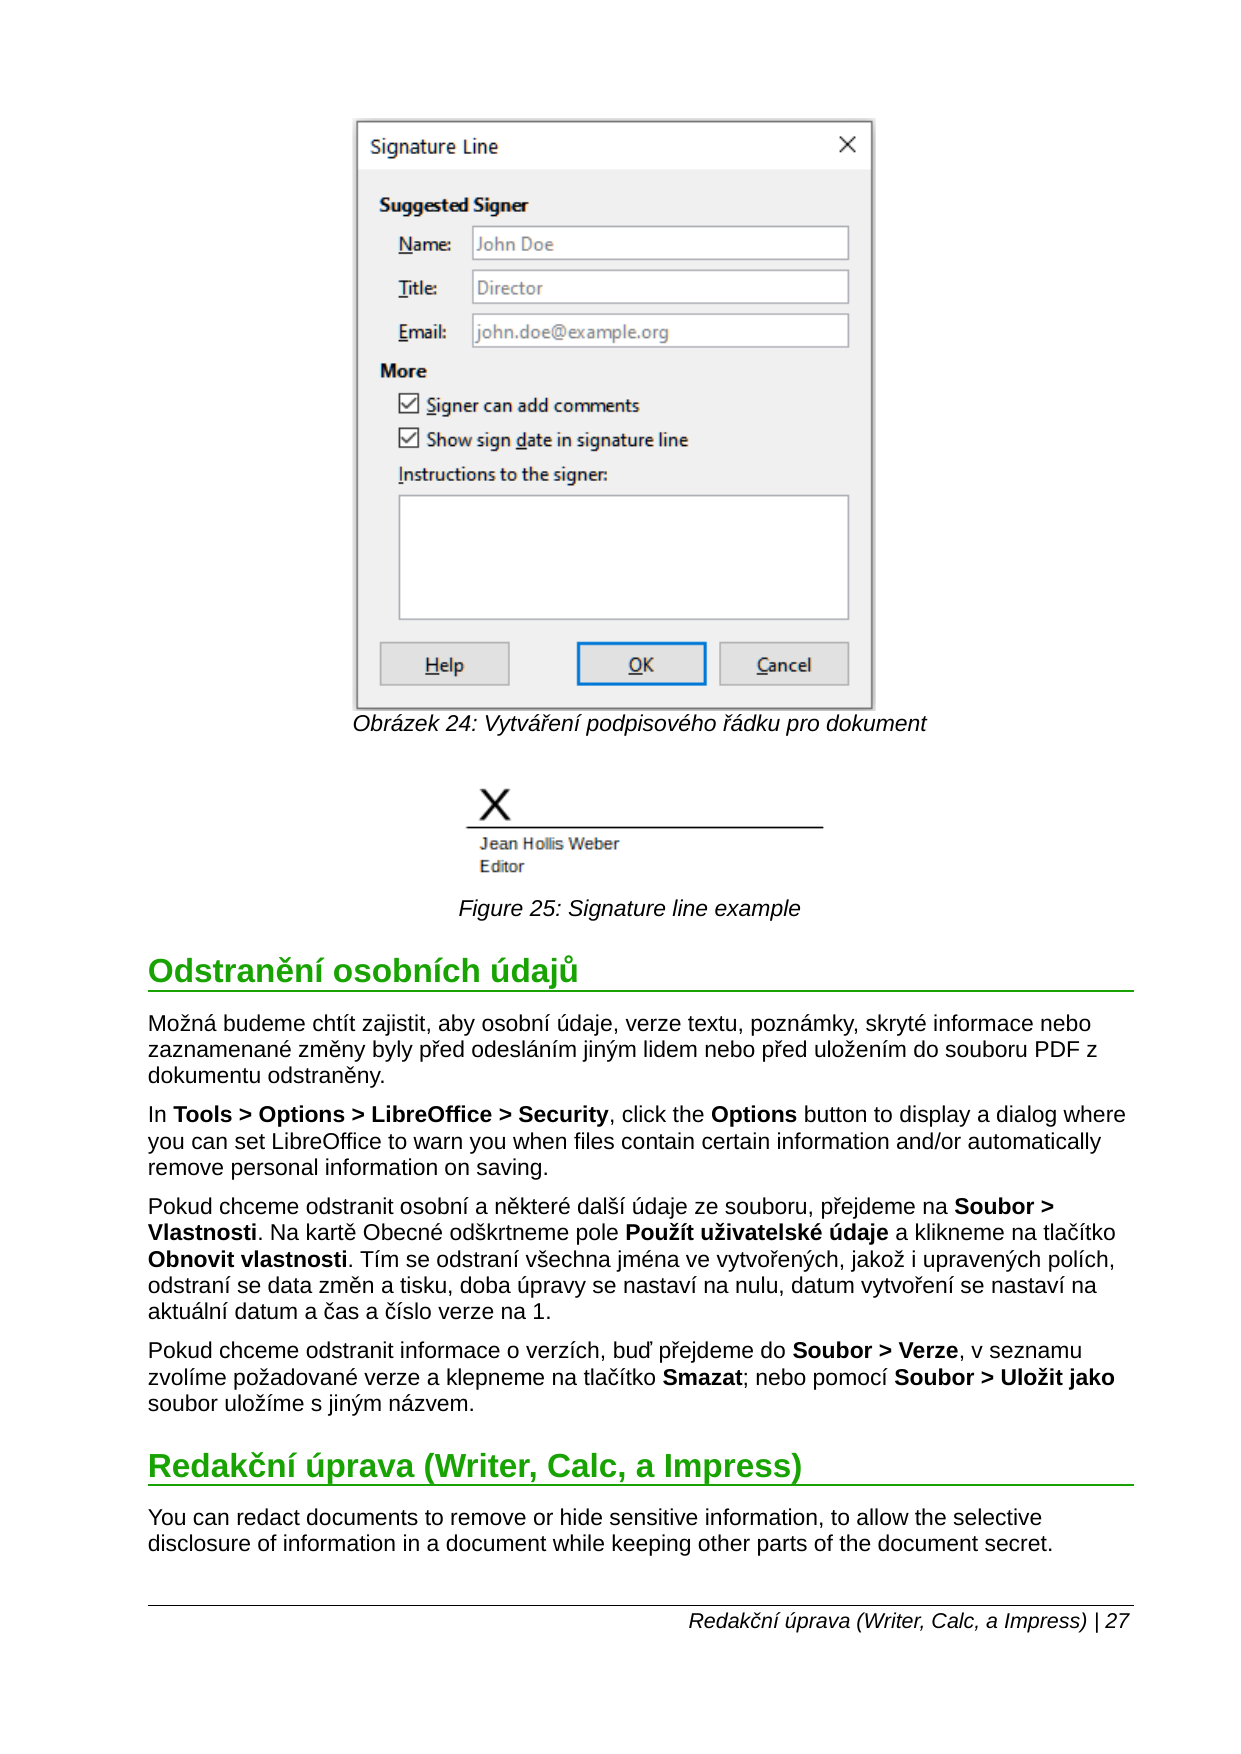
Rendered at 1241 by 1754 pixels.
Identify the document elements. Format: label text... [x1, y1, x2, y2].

subtitle Redakční úprava (Writer, Calc, a Impress) [148, 1446, 1134, 1484]
text You can redact documents to remove or hide sensitive information, to allow the selective disclosure of information in a document while keeping other parts of the document secret. [148, 1504, 1134, 1557]
text Pokud chceme odstranit osobní a některé další údaje ze souboru, přejdeme na Soubor > Vlastnosti. Na kartě Obecné odškrtneme pole Použít uživatelské údaje a klikneme na tlačítko Obnovit vlastnosti. Tím se odstraní všechna jména ve vytvořených, jakož i upravených polích, odstraní se data změn a tisku, doba úpravy se nastaví na nulu, datum vytvoření se nastaví na aktuální datum a čas a číslo verze na 1. [148, 1193, 1134, 1324]
picture [352, 118, 876, 711]
text In Tools > Options > LibreOffice > Security, click the Options button to display a dialog where you can set LibreOffice to warn you when files contain certain information and/or automatically remove personal information on saving. [148, 1101, 1134, 1180]
text Možná budeme chtít zajistit, aby osobní údaje, verze textu, poznámky, skryté informace nebo zaznamenané změny byly před odesláním jiným lidem nebo před uložením do souboru PDF z dokumentu odstraněny. [148, 1010, 1134, 1089]
subtitle Odstranění osobních údajů [148, 951, 1134, 990]
picture [458, 755, 824, 883]
text Obrázek 24: Vytváření podpisového řádku pro dokument [352, 118, 929, 737]
text Pokud chceme odstranit informace o verzích, buď přejdeme do Soubor > Verze, v seznamu zvolíme požadované verze a klepneme na tlačítko Smazat; nebo pomocí Soubor > Uložit jako soubor uložíme s jiným názvem. [148, 1337, 1134, 1416]
text Figure 25: Signature line example [458, 883, 823, 921]
